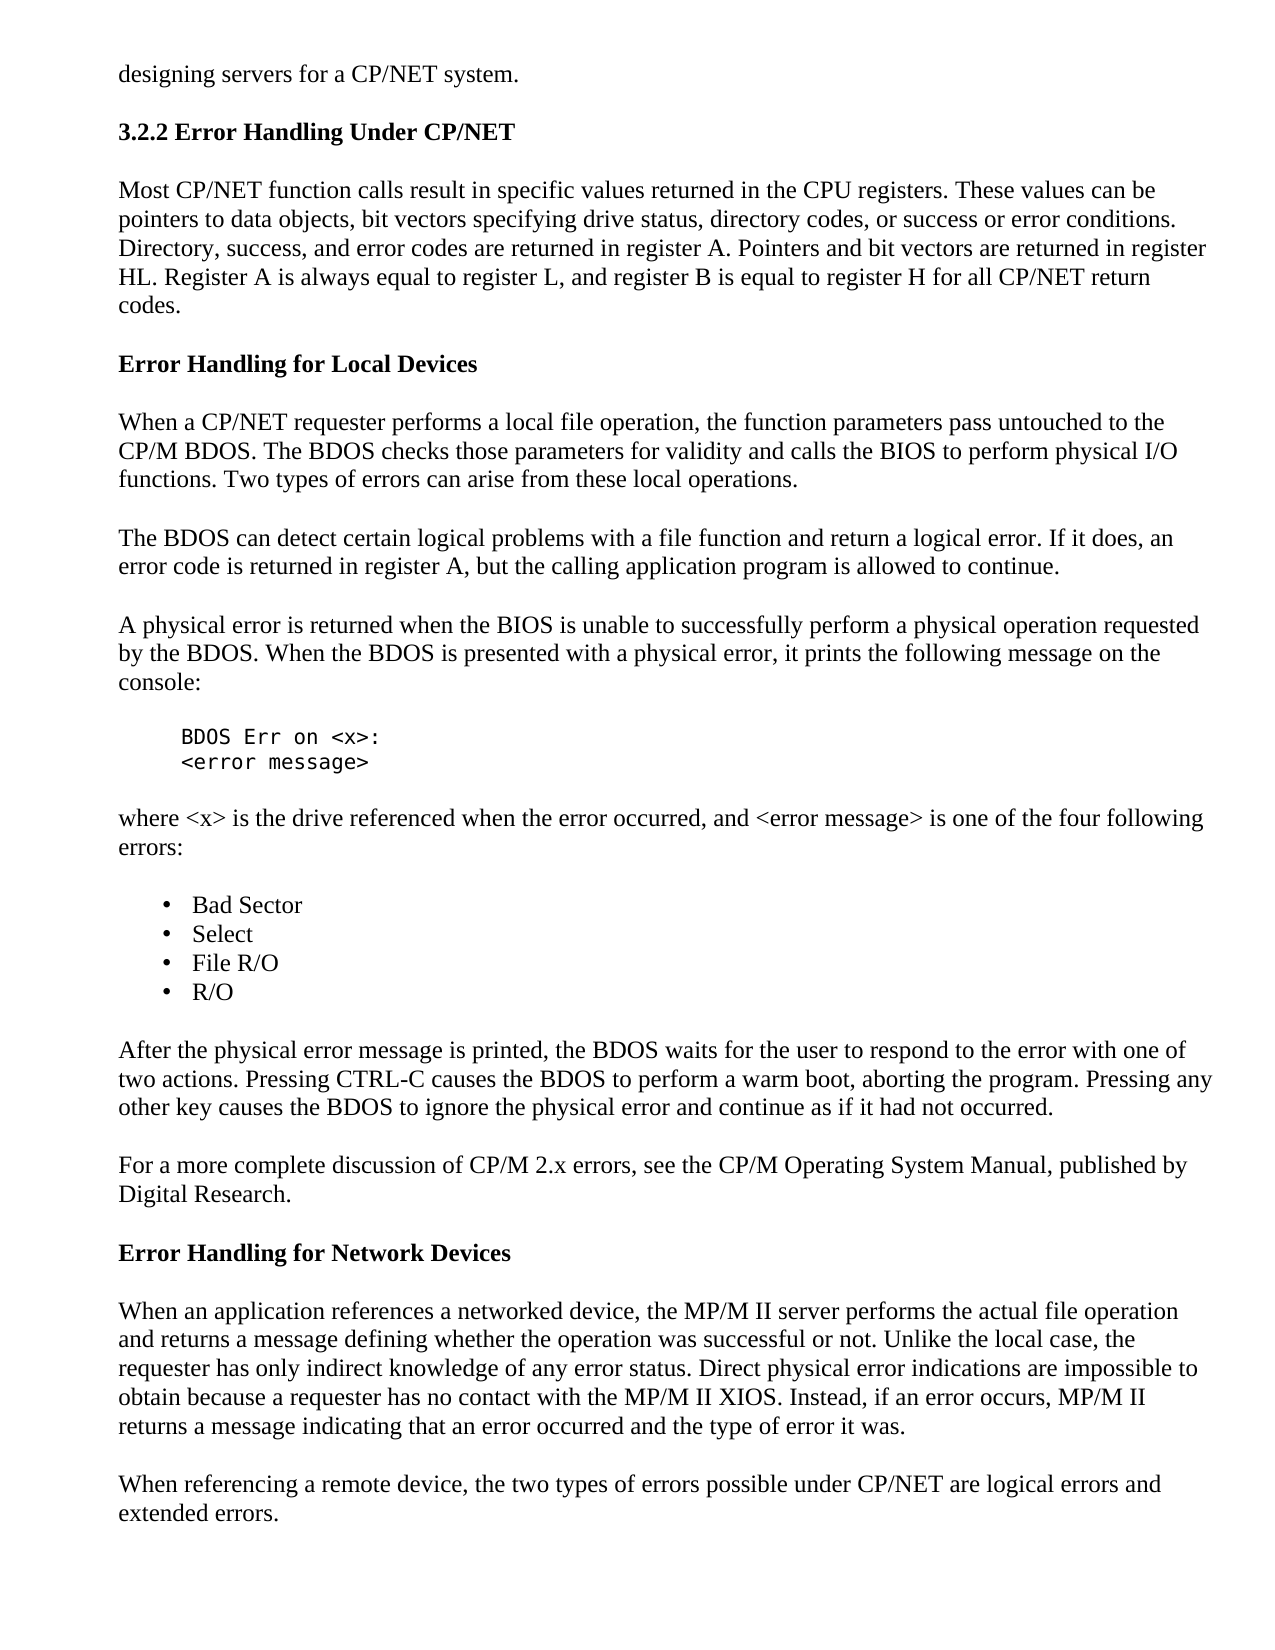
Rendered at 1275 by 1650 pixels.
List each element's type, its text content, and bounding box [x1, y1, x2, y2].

text <error message> [118, 750, 1216, 774]
list File R/O [162, 948, 1216, 977]
text Error Handling for Network Devices [118, 1238, 1216, 1266]
list R/O [162, 977, 1216, 1005]
text When referencing a remote device, the two types of errors possible under CP/NET are logical errors and extended errors. [118, 1469, 1216, 1527]
text BDOS Err on <x>: [118, 725, 1216, 750]
text When a CP/NET requester performs a local file operation, the function parameters pass untouched to the CP/M BDOS. The BDOS checks those parameters for validity and calls the BIOS to perform physical I/O functions. Two types of errors can arise from these local operations. [118, 407, 1216, 493]
text After the physical error message is printed, the BDOS waits for the user to respond to the error with one of two actions. Pressing CTRL-C causes the BDOS to perform a warm boot, aborting the program. Pressing any other key causes the BDOS to ignore the physical error and continue as if it had not occurred. [118, 1035, 1216, 1121]
text Most CP/NET function calls result in specific values returned in the CPU registers. These values can be pointers to data objects, bit vectors specifying drive status, directory codes, or success or error conditions. Directory, success, and error codes are returned in register A. Pointers and bit vectors are returned in register HL. Register A is always equal to register L, and register B is equal to register H for all CP/NET return codes. [118, 176, 1216, 319]
text Error Handling for Local Devices [118, 349, 1216, 377]
text For a more complete discussion of CP/M 2.x errors, see the CP/M Operating System Manual, published by Digital Research. [118, 1151, 1216, 1208]
list Select [162, 919, 1216, 948]
text where <x> is the drive referenced when the error occurred, and <error message> is one of the four following errors: [118, 803, 1216, 861]
text 3.2.2 Error Handling Under CP/NET [118, 117, 1216, 146]
text designing servers for a CP/NET system. [118, 59, 1216, 88]
text When an application references a networked device, the MP/M II server performs the actual file operation and returns a message defining whether the operation was successful or not. Unlike the local case, the requester has only indirect knowledge of any error status. Direct physical error indications are impossible to obtain because a requester has no contact with the MP/M II XIOS. Instead, if an error occurs, MP/M II returns a message indicating that an error occurred and the type of error it was. [118, 1296, 1216, 1439]
text A physical error is returned when the BIOS is unable to successfully perform a physical operation requested by the BDOS. When the BDOS is presented with a physical error, it prints the following message on the console: [118, 610, 1216, 696]
text The BDOS can detect certain logical problems with a file function and return a logical error. If it does, an error code is returned in register A, but the calling application program is allowed to continue. [118, 523, 1216, 580]
list Bad Sector [162, 890, 1216, 919]
